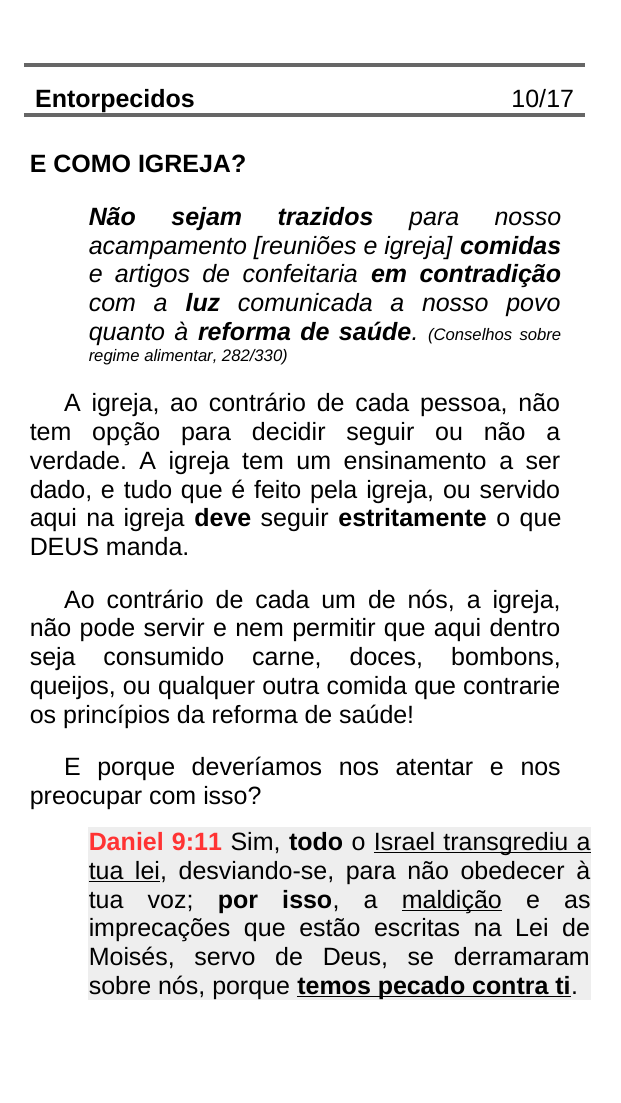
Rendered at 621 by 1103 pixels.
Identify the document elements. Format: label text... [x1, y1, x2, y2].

text A igreja, ao contrário de cada pessoa, não tem opção para decidir seguir ou não a verdade. A igreja tem um ensinamento a ser dado, e tudo que é feito pela igreja, ou servido aqui na igreja deve seguir estritamente o que DEUS manda. [29, 388, 561, 561]
text Daniel 9:11 Sim, todo o Israel transgrediu a tua lei, desviando-se, para não obedecer à tua voz; por isso, a maldição e as imprecações que estão escritas na Lei de Moisés, servo de Deus, se derramaram sobre nós, porque temos pecado contra ti. [88, 827, 591, 1000]
text E COMO IGREJA? [29, 149, 561, 178]
text Não sejam trazidos para nosso acampamento [reuniões e igreja] comidas e artigos de confeitaria em contradição com a luz comunicada a nosso povo quanto à reforma de saúde. (Conselhos sobre regime alimentar, 282/330) [88, 202, 561, 365]
text Ao contrário de cada um de nós, a igreja, não pode servir e nem permitir que aqui dentro seja consumido carne, doces, bombons, queijos, ou qualquer outra comida que contrarie os princípios da reforma de saúde! [29, 584, 561, 728]
text E porque deveríamos nos atentar e nos preocupar com isso? [29, 752, 561, 809]
